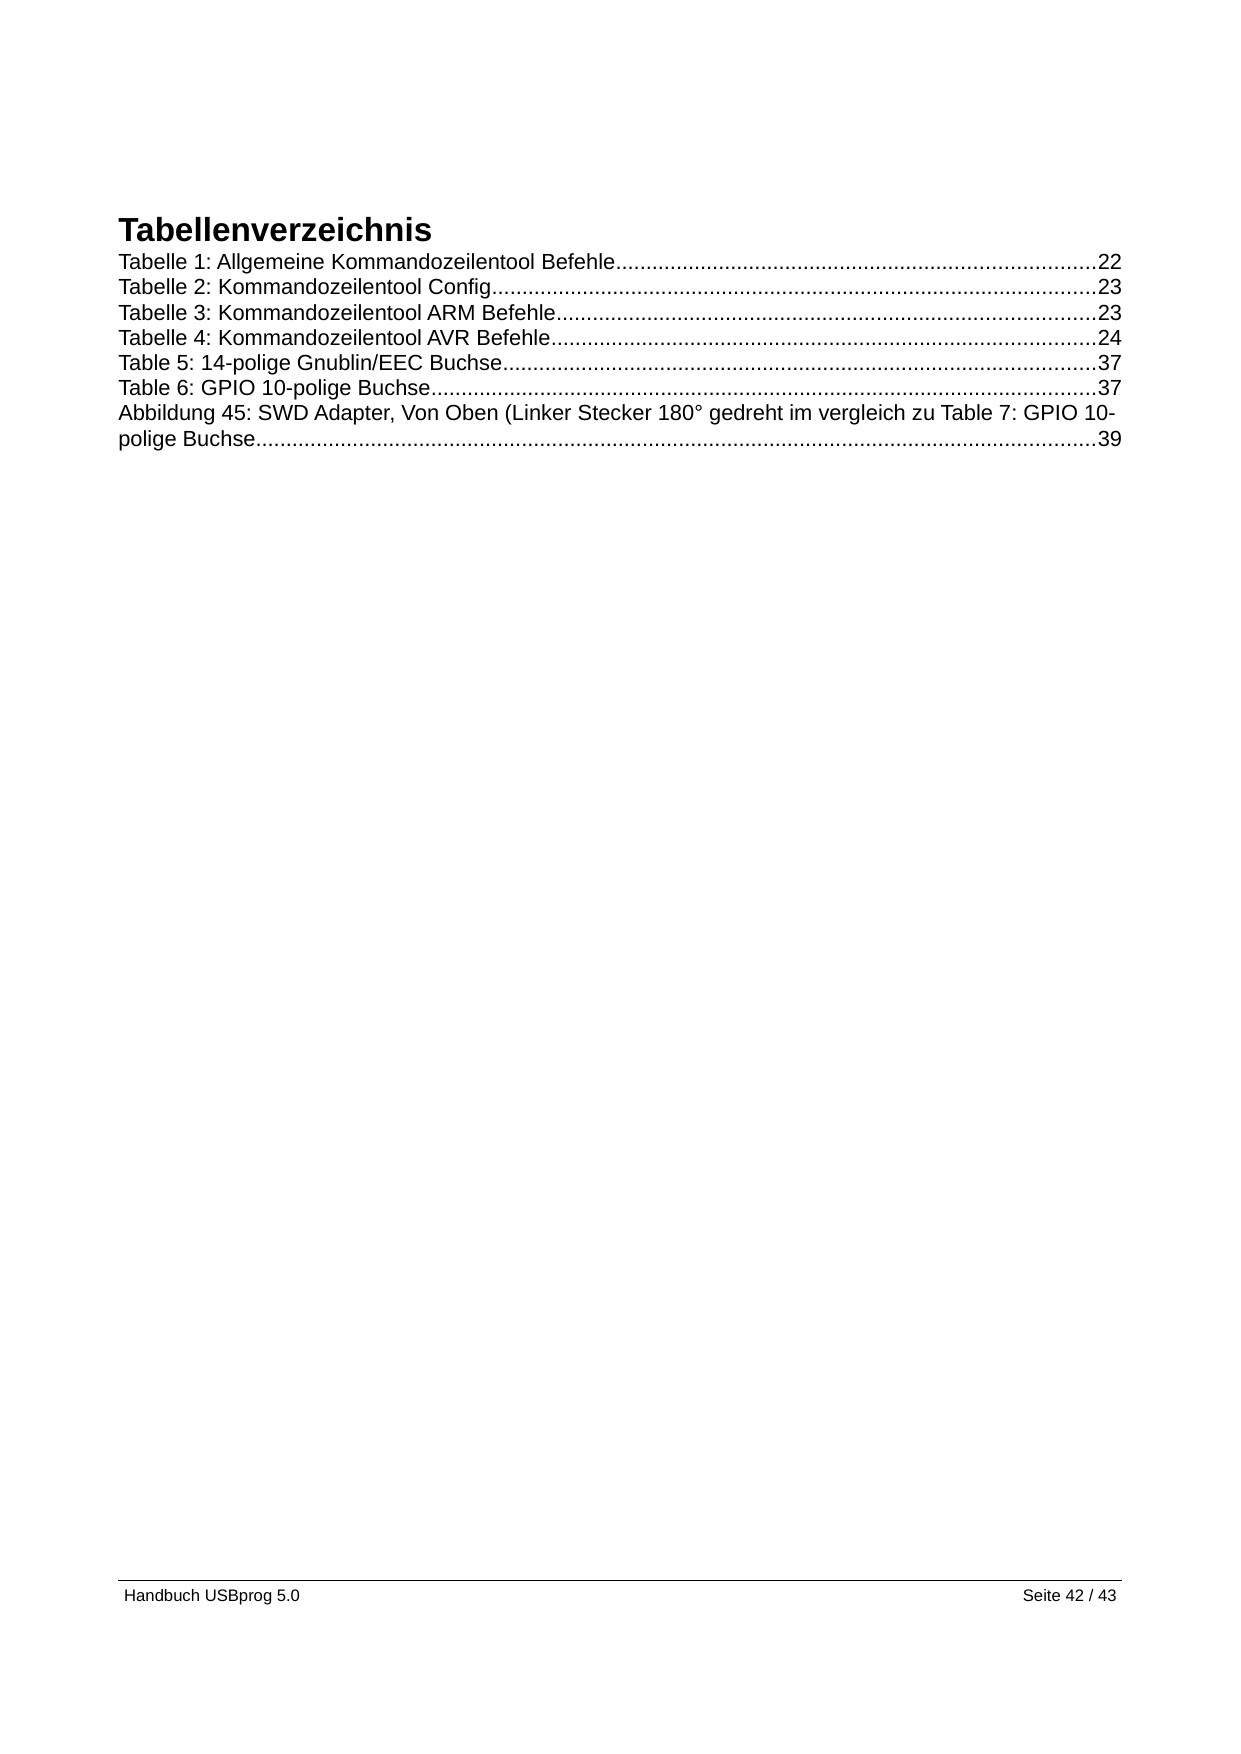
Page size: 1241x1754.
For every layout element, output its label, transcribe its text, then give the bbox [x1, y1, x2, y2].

text Table 5: 14-polige Gnublin/EEC Buchse 37 [118, 350, 1122, 375]
text Table 6: GPIO 10-polige Buchse 37 [118, 375, 1122, 400]
text Tabelle 1: Allgemeine Kommandozeilentool Befehle 22 [118, 249, 1122, 274]
text Tabelle 3: Kommandozeilentool ARM Befehle 23 [118, 299, 1122, 324]
text Tabelle 4: Kommandozeilentool AVR Befehle 24 [118, 324, 1122, 350]
text Abbildung 45: SWD Adapter, Von Oben (Linker Stecker 180° gedreht im vergleich zu Table 7: GPIO 10-polige Buchse 39 [118, 400, 1122, 451]
subtitle Tabellenverzeichnis [118, 211, 1122, 249]
text Tabelle 2: Kommandozeilentool Config 23 [118, 274, 1122, 299]
